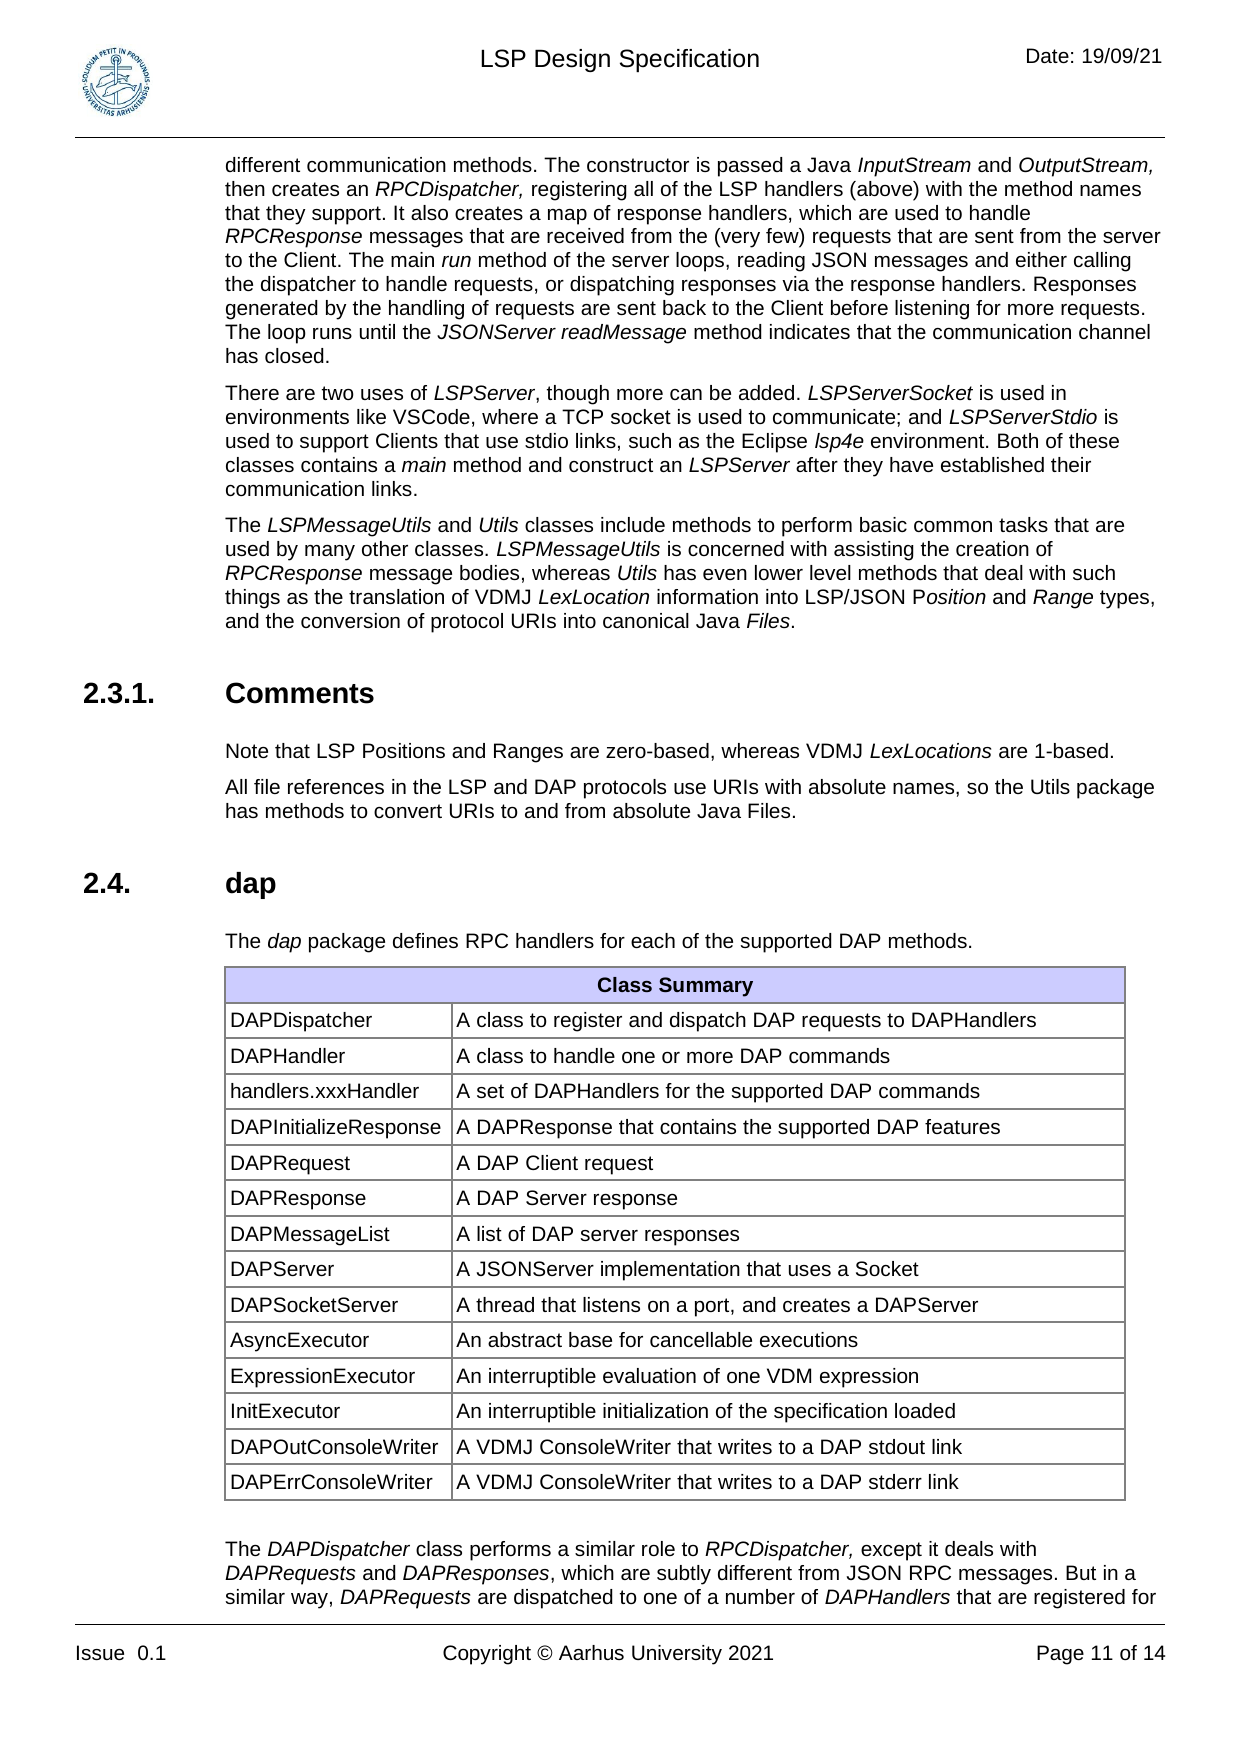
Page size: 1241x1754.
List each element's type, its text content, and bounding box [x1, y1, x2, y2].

table_cell A VDMJ ConsoleWriter that writes to a DAP stdout link [453, 1430, 1124, 1463]
text The dap package defines RPC handlers for each of the supported DAP methods. [225, 929, 1165, 953]
table_cell DAPResponse [226, 1181, 451, 1215]
table_cell DAPMessageList [226, 1217, 451, 1250]
text Note that LSP Positions and Ranges are zero-based, whereas VDMJ LexLocations are 1-based. [225, 739, 1165, 763]
text There are two uses of LSPServer, though more can be added. LSPServerSocket is used in environments like VSCode, where a TCP socket is used to communicate; and LSPServerStdio is used to support Clients that use stdio links, such as the Eclipse lsp4e environment. Both of these classes contains a main method and construct an LSPServer after they have established their communication links. [225, 381, 1165, 501]
table_cell A class to handle one or more DAP commands [453, 1039, 1124, 1073]
subtitle Comments [75, 676, 1165, 709]
table_cell DAPDispatcher [226, 1004, 451, 1037]
table_cell A DAP Client request [453, 1146, 1124, 1179]
table_cell DAPRequest [226, 1146, 451, 1179]
text The DAPDispatcher class performs a similar role to RPCDispatcher, except it deals with DAPRequests and DAPResponses, which are subtly different from JSON RPC messages. But in a similar way, DAPRequests are dispatched to one of a number of DAPHandlers that are registered for [225, 1537, 1165, 1609]
table_header Class Summary [226, 968, 1124, 1002]
table_cell A VDMJ ConsoleWriter that writes to a DAP stderr link [453, 1465, 1124, 1499]
table_cell InitExecutor [226, 1394, 451, 1428]
table_cell A class to register and dispatch DAP requests to DAPHandlers [453, 1004, 1124, 1037]
table_cell DAPInitializeResponse [226, 1110, 451, 1144]
table_cell DAPServer [226, 1252, 451, 1286]
table_cell An interruptible evaluation of one VDM expression [453, 1359, 1124, 1392]
text The LSPMessageUtils and Utils classes include methods to perform basic common tasks that are used by many other classes. LSPMessageUtils is concerned with assisting the creation of RPCResponse message bodies, whereas Utils has even lower level methods that deal with such things as the translation of VDMJ LexLocation information into LSP/JSON Position and Range types, and the conversion of protocol URIs into canonical Java Files. [225, 513, 1165, 633]
subtitle dap [75, 866, 1165, 899]
table_cell DAPHandler [226, 1039, 451, 1073]
table_cell DAPSocketServer [226, 1288, 451, 1321]
table_cell An interruptible initialization of the specification loaded [453, 1394, 1124, 1428]
picture [78, 44, 153, 120]
table_cell A DAP Server response [453, 1181, 1124, 1215]
table_cell handlers.xxxHandler [226, 1075, 451, 1108]
text All file references in the LSP and DAP protocols use URIs with absolute names, so the Utils package has methods to convert URIs to and from absolute Java Files. [225, 776, 1165, 823]
table_cell A JSONServer implementation that uses a Socket [453, 1252, 1124, 1286]
table_cell AsyncExecutor [226, 1323, 451, 1357]
table_cell A DAPResponse that contains the supported DAP features [453, 1110, 1124, 1144]
table_cell DAPErrConsoleWriter [226, 1465, 451, 1499]
table_cell A list of DAP server responses [453, 1217, 1124, 1250]
text different communication methods. The constructor is passed a Java InputStream and OutputStream, then creates an RPCDispatcher, registering all of the LSP handlers (above) with the method names that they support. It also creates a map of response handlers, which are used to handle RPCResponse messages that are received from the (very few) requests that are sent from the server to the Client. The main run method of the server loops, reading JSON messages and either calling the dispatcher to handle requests, or dispatching responses via the response handlers. Responses generated by the handling of requests are sent back to the Client before listening for more requests. The loop runs until the JSONServer readMessage method indicates that the communication channel has closed. [225, 153, 1165, 368]
table_cell An abstract base for cancellable executions [453, 1323, 1124, 1357]
table_cell A set of DAPHandlers for the supported DAP commands [453, 1075, 1124, 1108]
table_cell A thread that listens on a port, and creates a DAPServer [453, 1288, 1124, 1321]
table_cell ExpressionExecutor [226, 1359, 451, 1392]
table_cell DAPOutConsoleWriter [226, 1430, 451, 1463]
